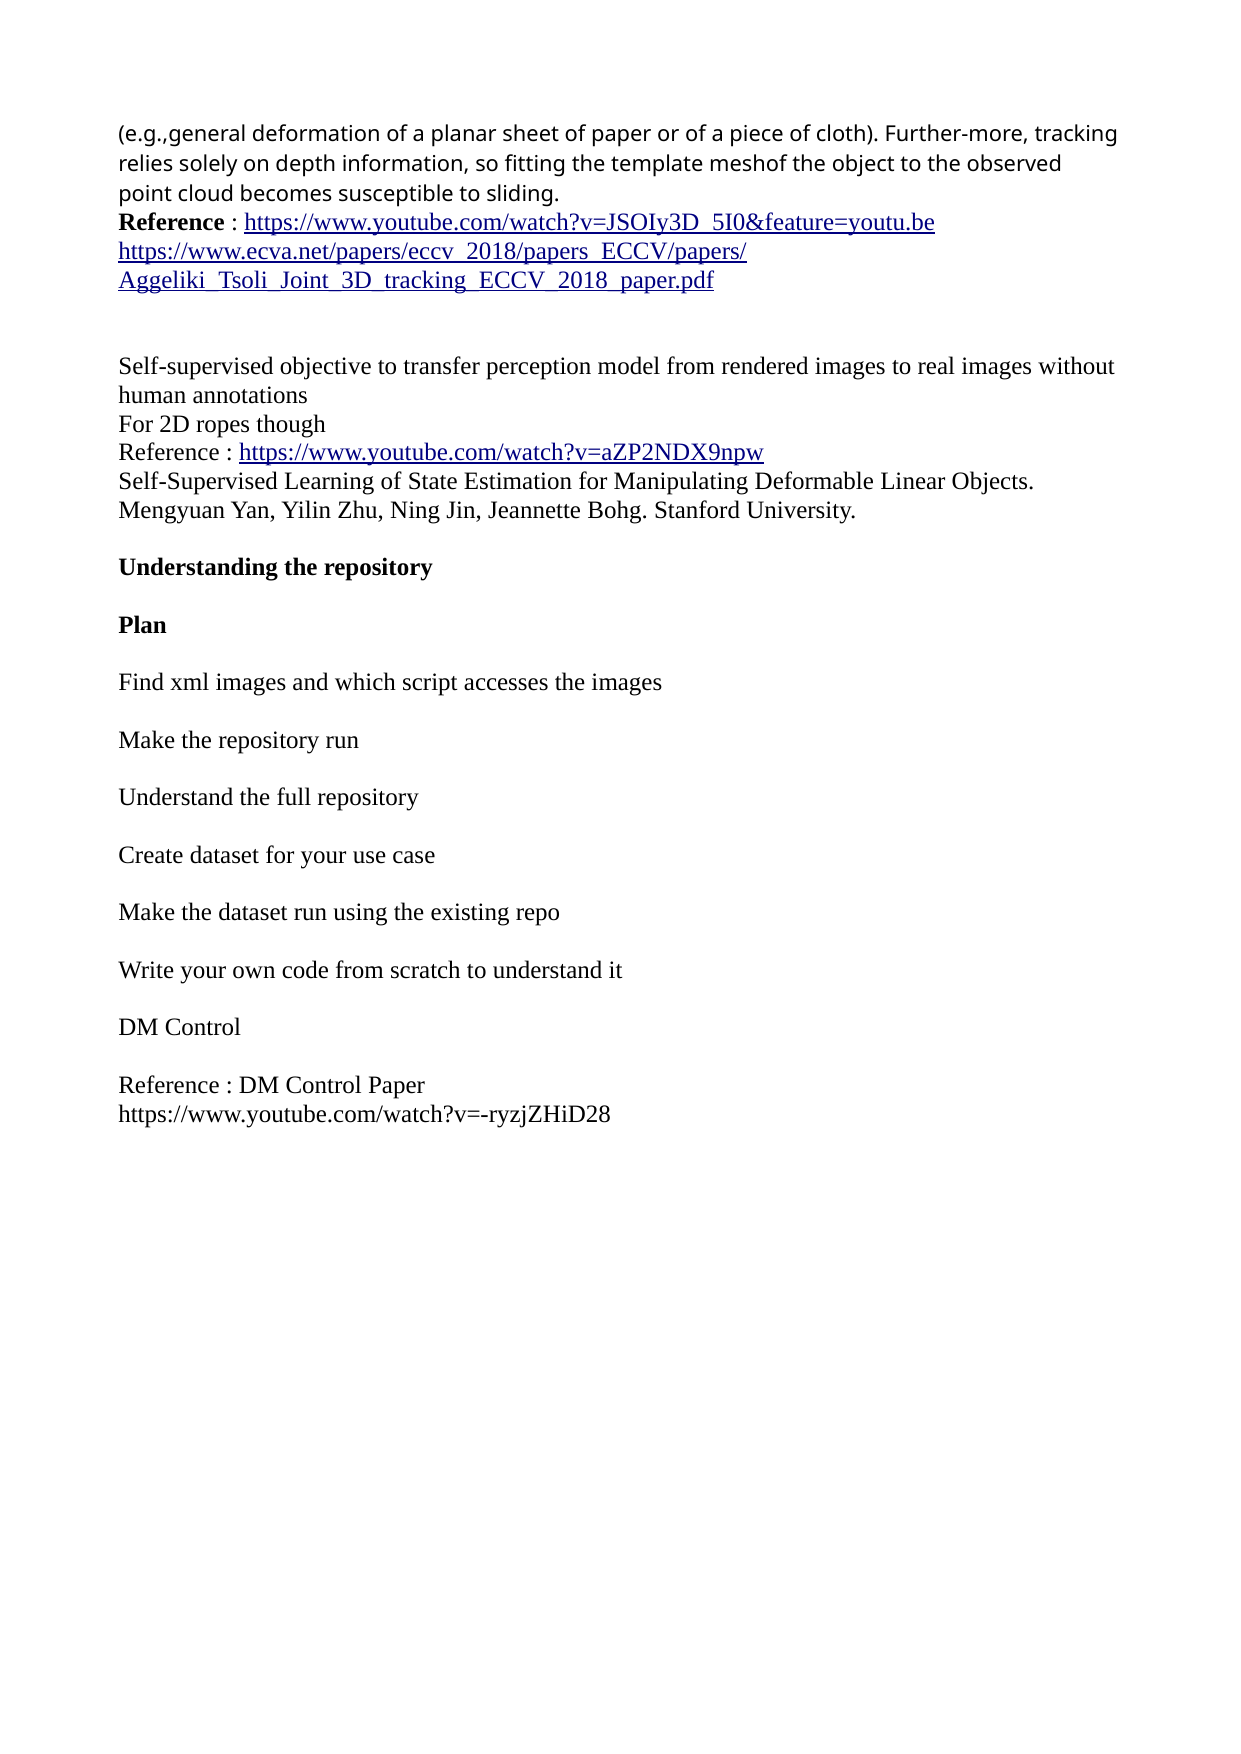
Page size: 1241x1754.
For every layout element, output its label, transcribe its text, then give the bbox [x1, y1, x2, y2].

text For 2D ropes though [118, 409, 1122, 437]
text Reference : https://www.youtube.com/watch?v=JSOIy3D_5I0&feature=youtu.be [118, 207, 1122, 236]
text Understand the full repository [118, 782, 1122, 811]
text Make the repository run [118, 725, 1122, 754]
text Self-supervised objective to transfer perception model from rendered images to real images without human annotations [118, 351, 1122, 409]
text DM Control [118, 1012, 1122, 1041]
text Reference : https://www.youtube.com/watch?v=aZP2NDX9npw [118, 437, 1122, 466]
text Make the dataset run using the existing repo [118, 897, 1122, 926]
text https://www.youtube.com/watch?v=-ryzjZHiD28 [118, 1099, 1122, 1127]
text Find xml images and which script accesses the images ✅ [118, 667, 1122, 696]
text Understanding the repository [118, 552, 1122, 581]
text Self-Supervised Learning of State Estimation for Manipulating Deformable Linear Objects. Mengyuan Yan, Yilin Zhu, Ning Jin, Jeannette Bohg. Stanford University. [118, 466, 1122, 524]
text https://www.ecva.net/papers/eccv_2018/papers_ECCV/papers/Aggeliki_Tsoli_Joint_3D_tracking_ECCV_2018_paper.pdf [118, 236, 1122, 294]
text Reference : DM Control Paper [118, 1070, 1122, 1099]
text Create dataset for your use case [118, 840, 1122, 869]
text (e.g.,general deformation of a planar sheet of paper or of a piece of cloth). Further-more, tracking relies solely on depth information, so fitting the template meshof the object to the observed point cloud becomes susceptible to sliding. [118, 118, 1122, 207]
text Plan [118, 610, 1122, 639]
text Write your own code from scratch to understand it [118, 955, 1122, 984]
